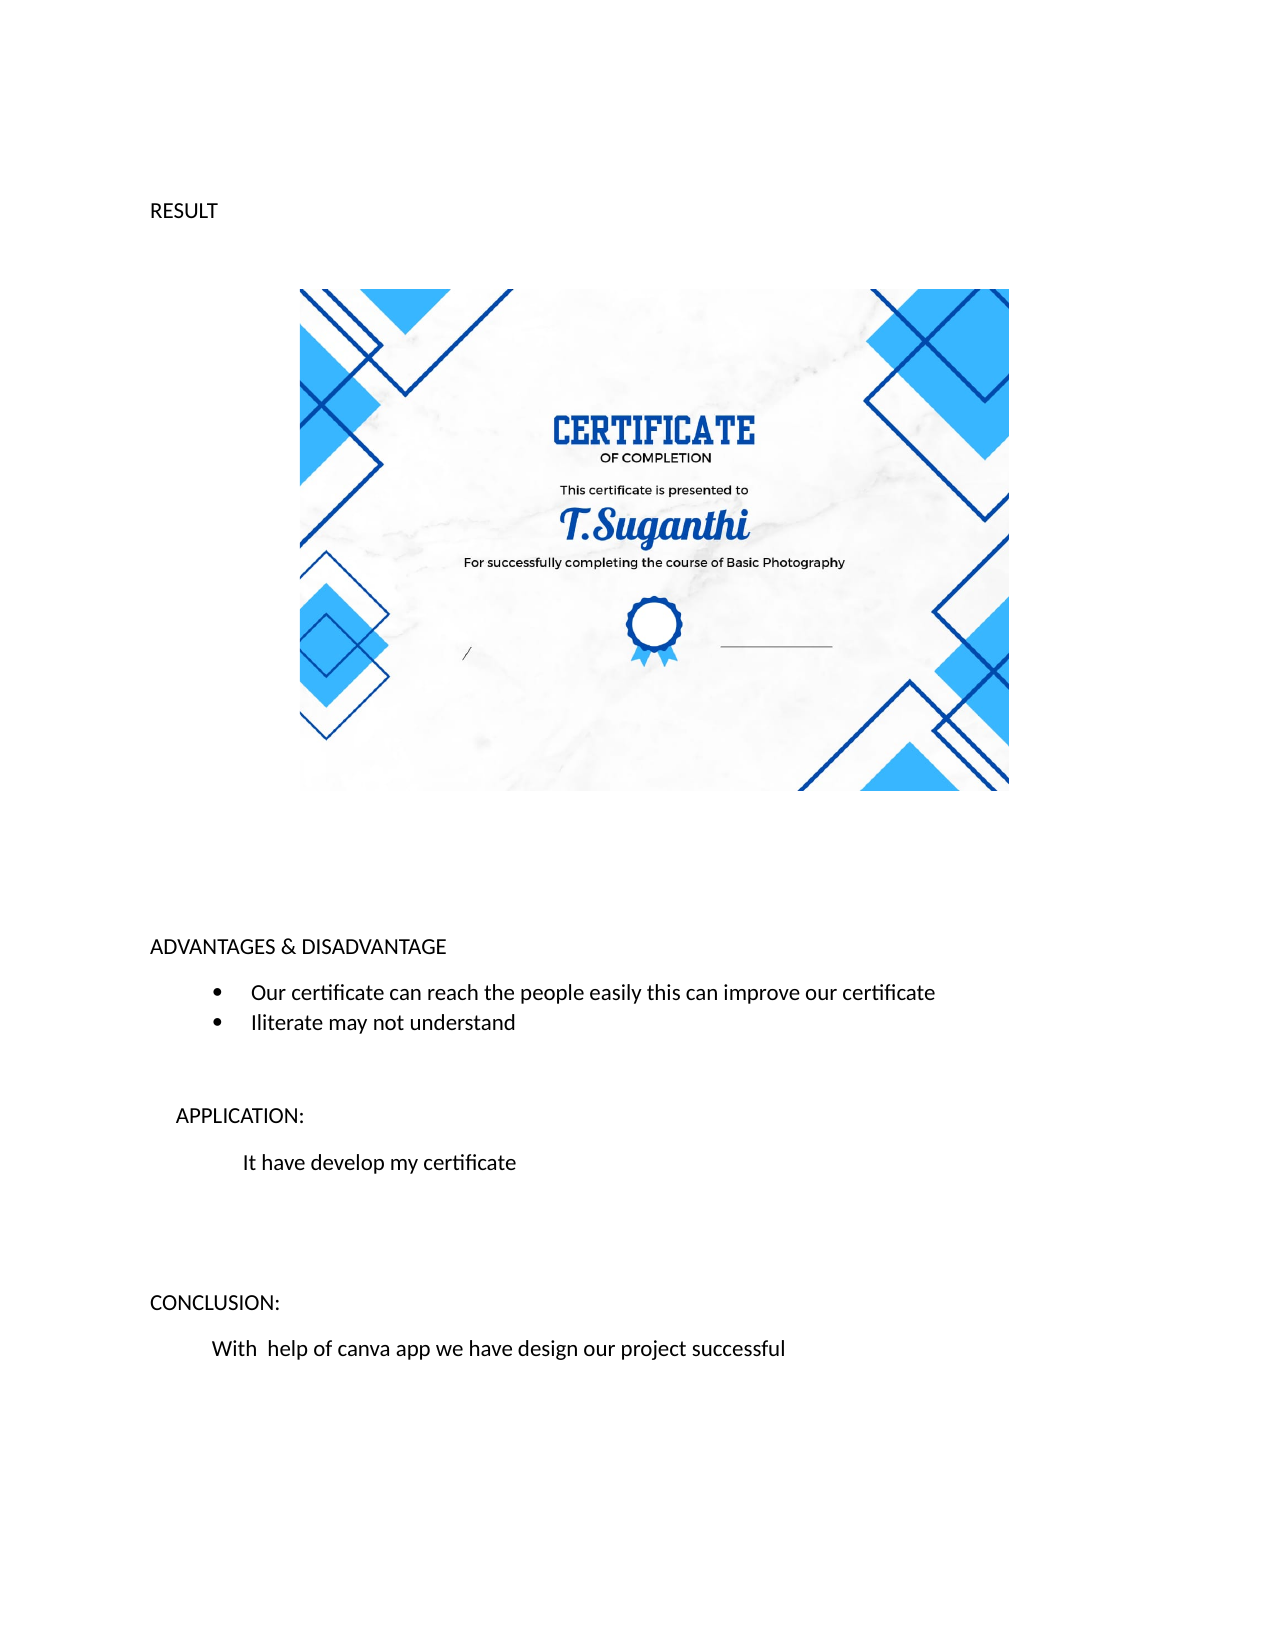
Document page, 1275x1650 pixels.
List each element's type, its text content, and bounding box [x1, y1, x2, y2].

text With help of canva app we have design our project successful [150, 1334, 1125, 1362]
list Our certificate can reach the people easily this can improve our certificate [213, 978, 1125, 1006]
text APPLICATION: [150, 1101, 1125, 1129]
text It have develop my certificate [150, 1148, 1125, 1176]
text CONCLUSION: [150, 1288, 1125, 1316]
text RESULT [150, 197, 1125, 224]
list Iliterate may not understand [213, 1008, 1125, 1036]
text ADVANTAGES & DISADVANTAGE [150, 932, 1125, 960]
